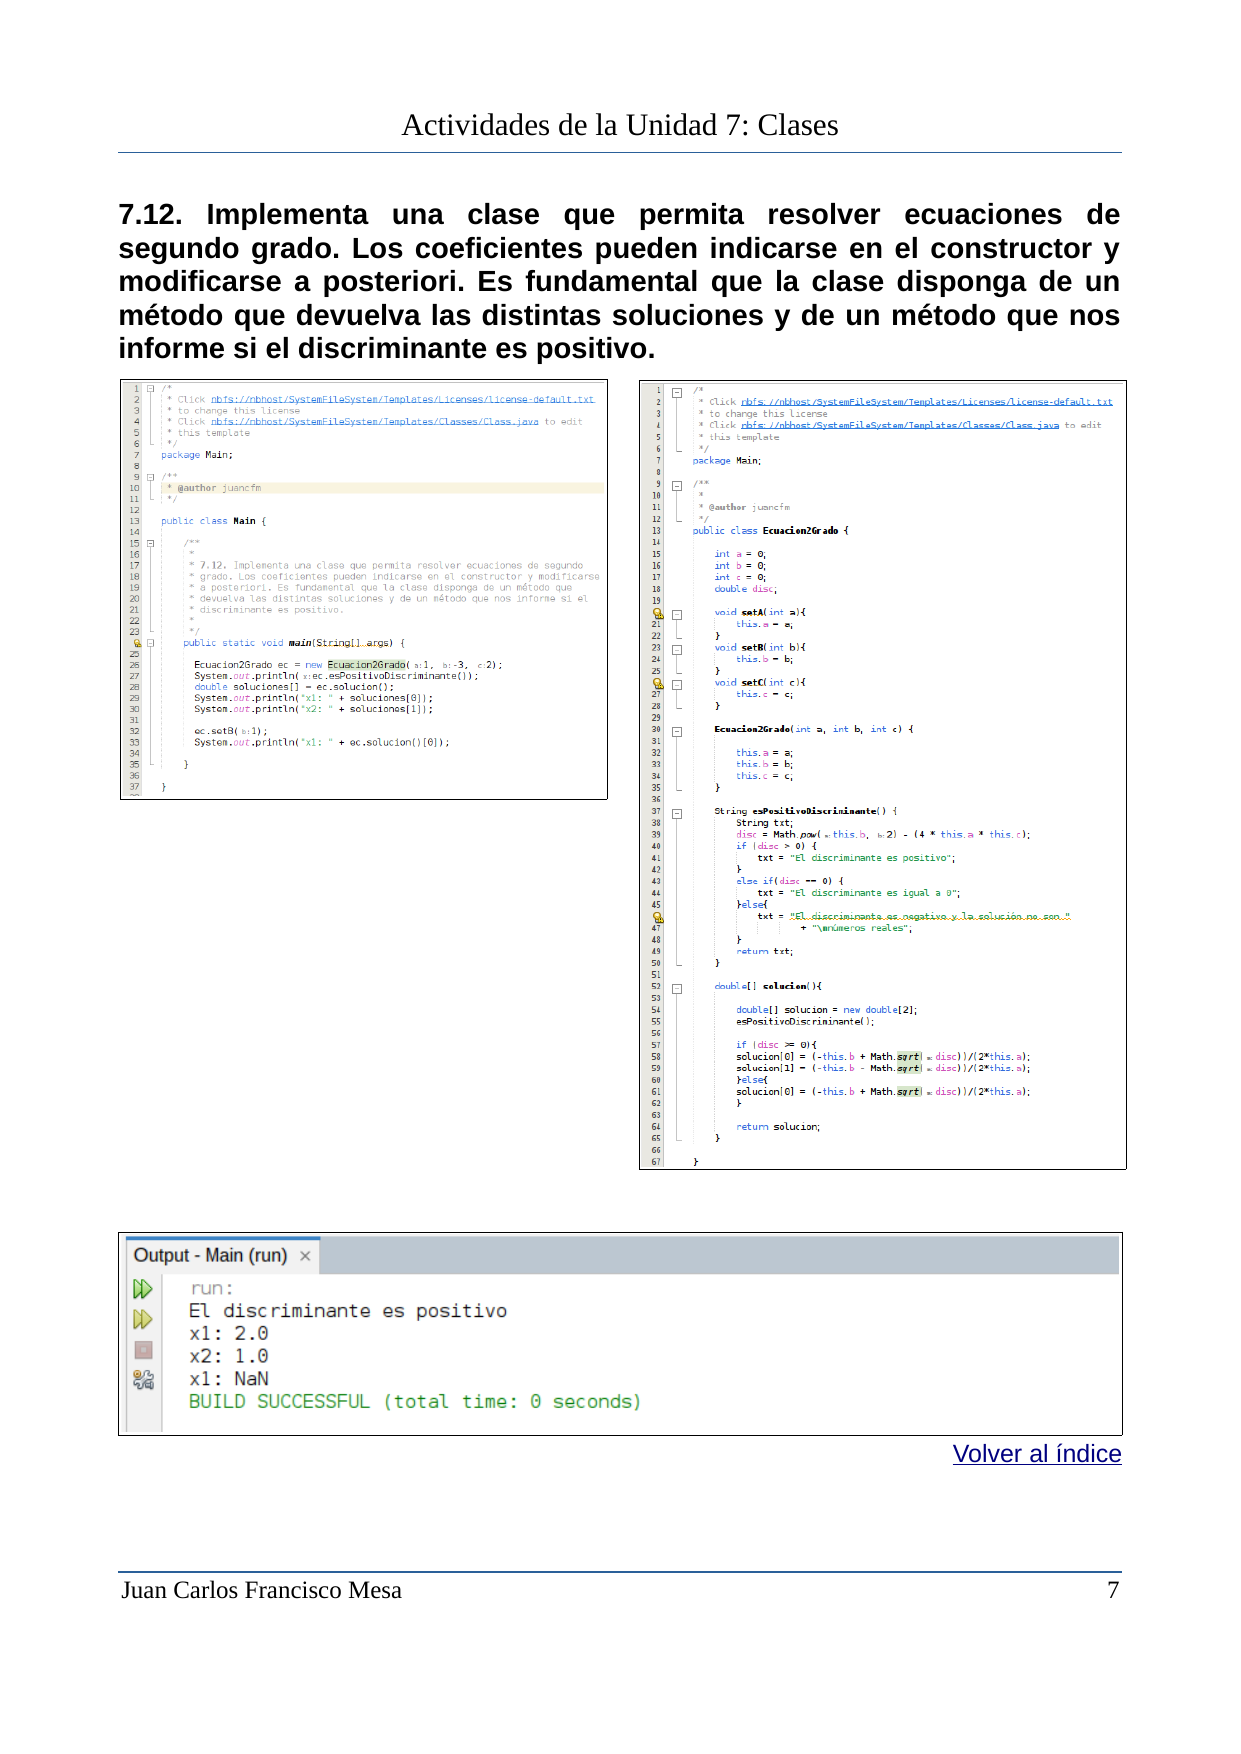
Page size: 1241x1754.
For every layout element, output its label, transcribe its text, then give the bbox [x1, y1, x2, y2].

text [119, 1233, 1122, 1435]
picture [121, 1234, 1119, 1432]
subtitle 7.12. Implementa una clase que permita resolver ecuaciones de segundo grado. Los coeficientes pueden indicarse en el constructor y modificarse a posteriori. Es fundamental que la clase disponga de un método que devuelva las distintas soluciones y de un método que nos informe si el discriminante es positivo. [118, 197, 1122, 365]
picture [641, 383, 1123, 1167]
picture [122, 382, 605, 796]
text Volver al índice [118, 1436, 1122, 1468]
